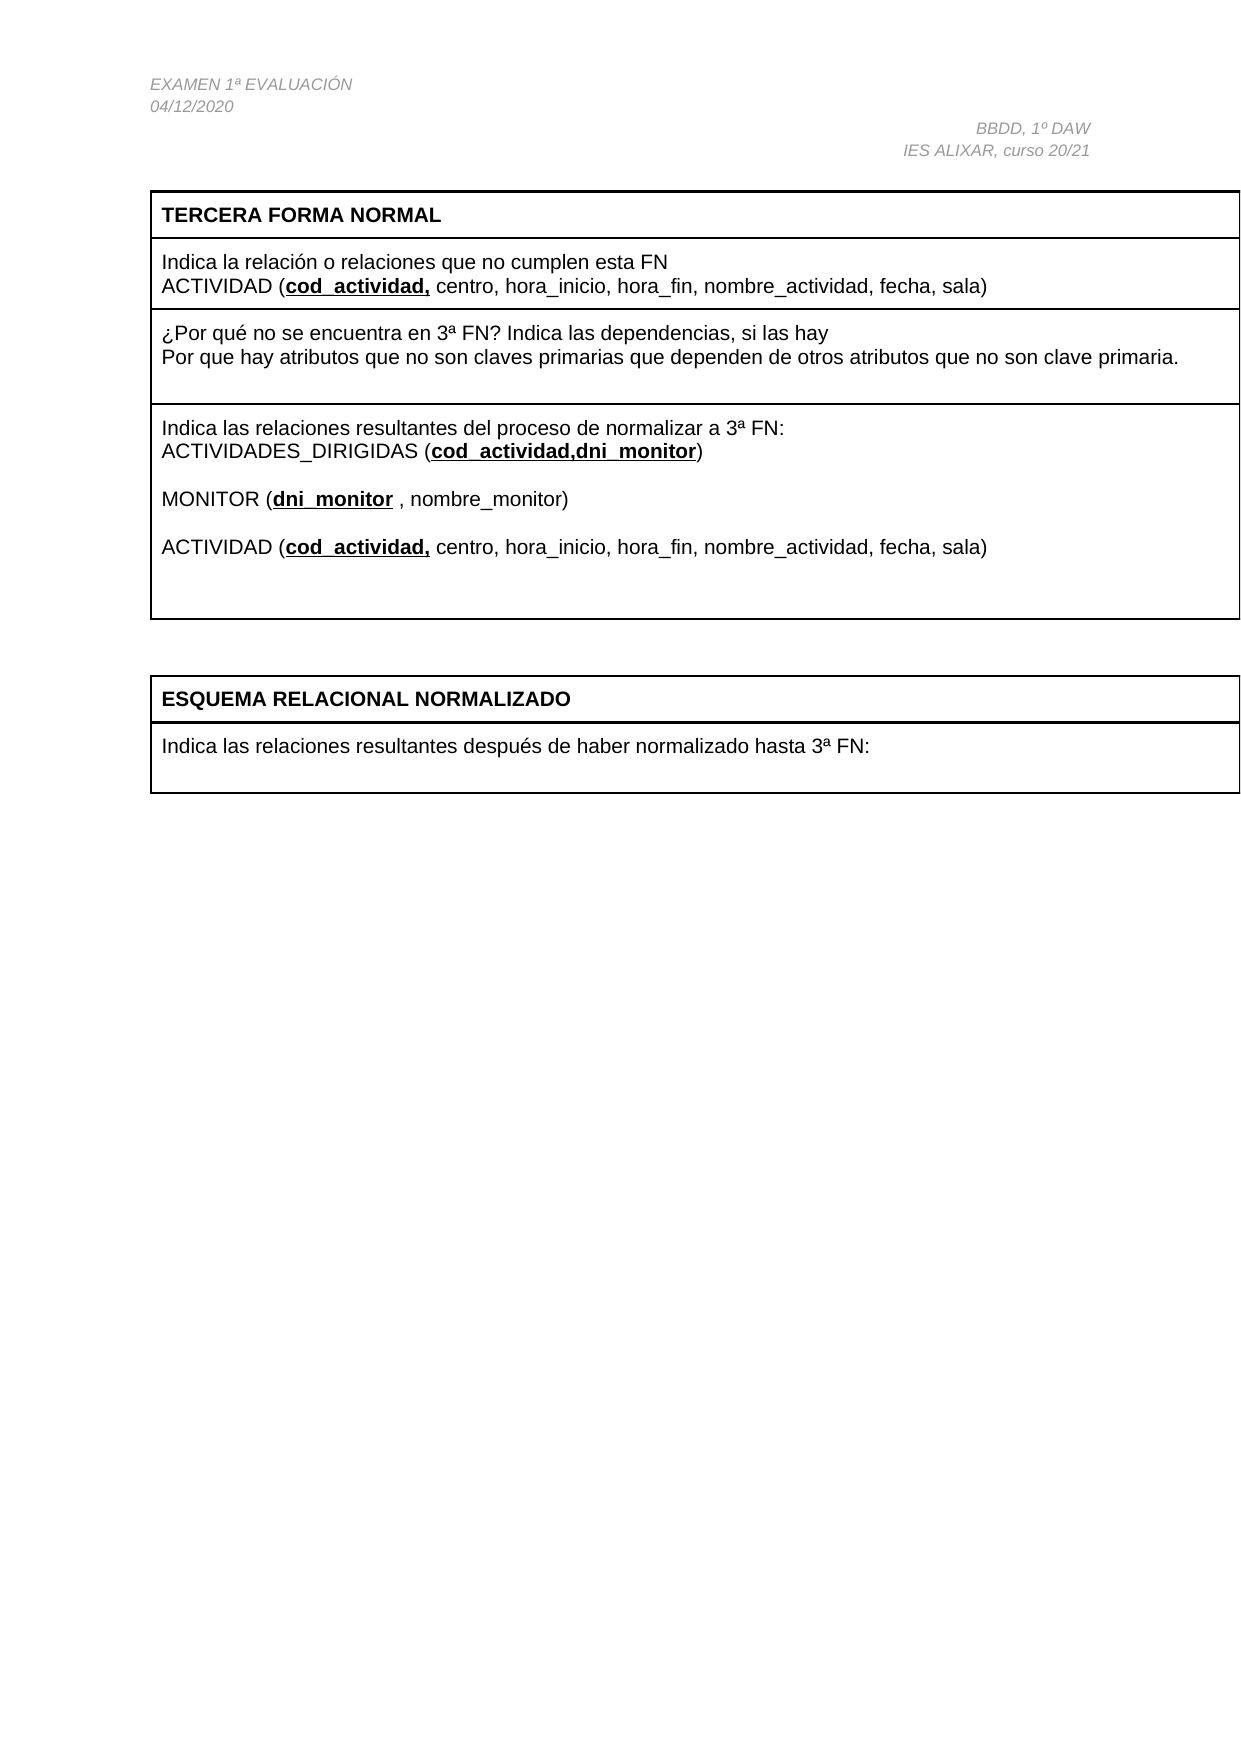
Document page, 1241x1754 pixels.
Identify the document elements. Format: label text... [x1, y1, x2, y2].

table_cell Indica las relaciones resultantes después de haber normalizado hasta 3ª FN: [152, 724, 1239, 792]
table_cell Indica la relación o relaciones que no cumplen esta FN ACTIVIDAD (cod_actividad, centro, hora_inicio, hora_fin, nombre_actividad, fecha, sala) [152, 239, 1239, 308]
table_cell Indica las relaciones resultantes del proceso de normalizar a 3ª FN: ACTIVIDADES_DIRIGIDAS (cod_actividad,dni_monitor) MONITOR (dni_monitor , nombre_monitor) ACTIVIDAD (cod_actividad, centro, hora_inicio, hora_fin, nombre_actividad, fecha, sala) [152, 405, 1239, 617]
table_cell ¿Por qué no se encuentra en 3ª FN? Indica las dependencias, si las hay Por que hay atributos que no son claves primarias que dependen de otros atributos que no son clave primaria. [152, 310, 1239, 403]
table_header TERCERA FORMA NORMAL [152, 193, 1239, 237]
table_header ESQUEMA RELACIONAL NORMALIZADO [152, 677, 1239, 721]
